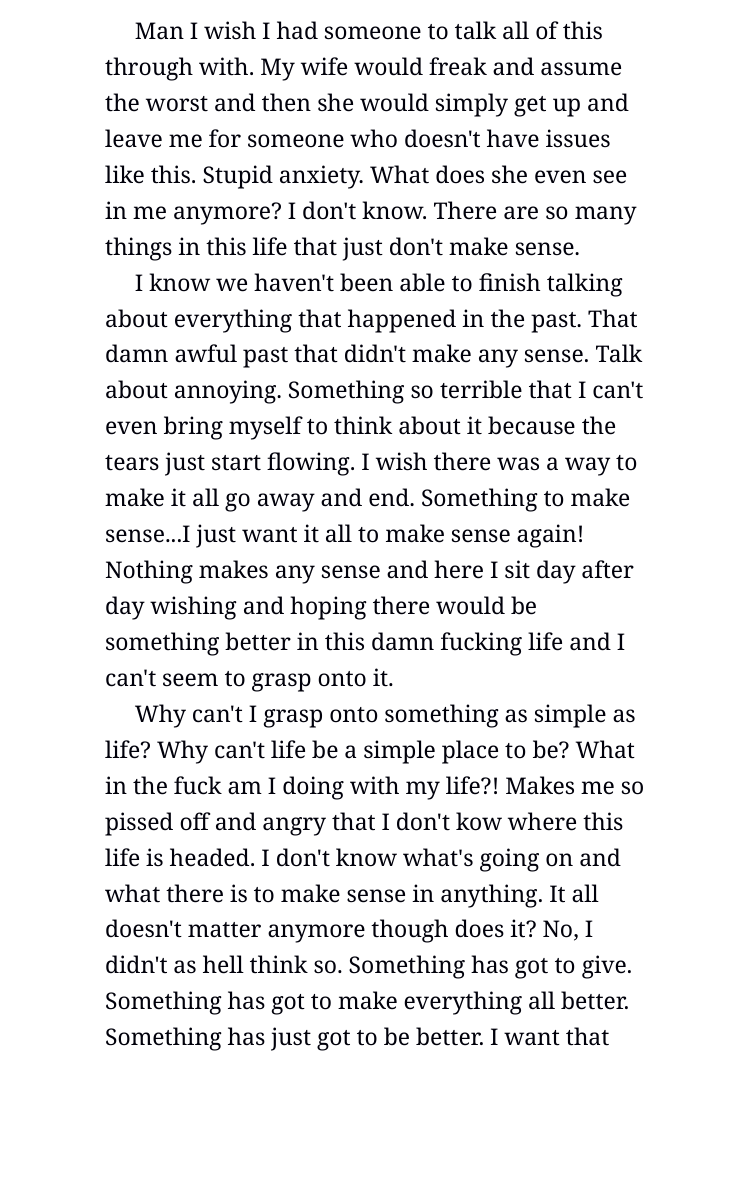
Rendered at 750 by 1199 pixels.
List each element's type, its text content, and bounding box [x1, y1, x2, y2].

text I know we haven't been able to finish talking about everything that happened in the past. That damn awful past that didn't make any sense. Talk about annoying. Something so terrible that I can't even bring myself to think about it because the tears just start flowing. I wish there was a way to make it all go away and end. Something to make sense...I just want it all to make sense again! Nothing makes any sense and here I sit day after day wishing and hoping there would be something better in this damn fucking life and I can't seem to grasp onto it. [105, 267, 645, 693]
text Why can't I grasp onto something as simple as life? Why can't life be a simple place to be? What in the fuck am I doing with my life?! Makes me so pissed off and angry that I don't kow where this life is headed. I don't know what's going on and what there is to make sense in anything. It all doesn't matter anymore though does it? No, I didn't as hell think so. Something has got to give. Something has got to make everything all better. Something has just got to be better. I want that [105, 698, 645, 1052]
text Man I wish I had someone to talk all of this through with. My wife would freak and assume the worst and then she would simply get up and leave me for someone who doesn't have issues like this. Stupid anxiety. What does she even see in me anymore? I don't know. There are so many things in this life that just don't make sense. [105, 15, 645, 262]
